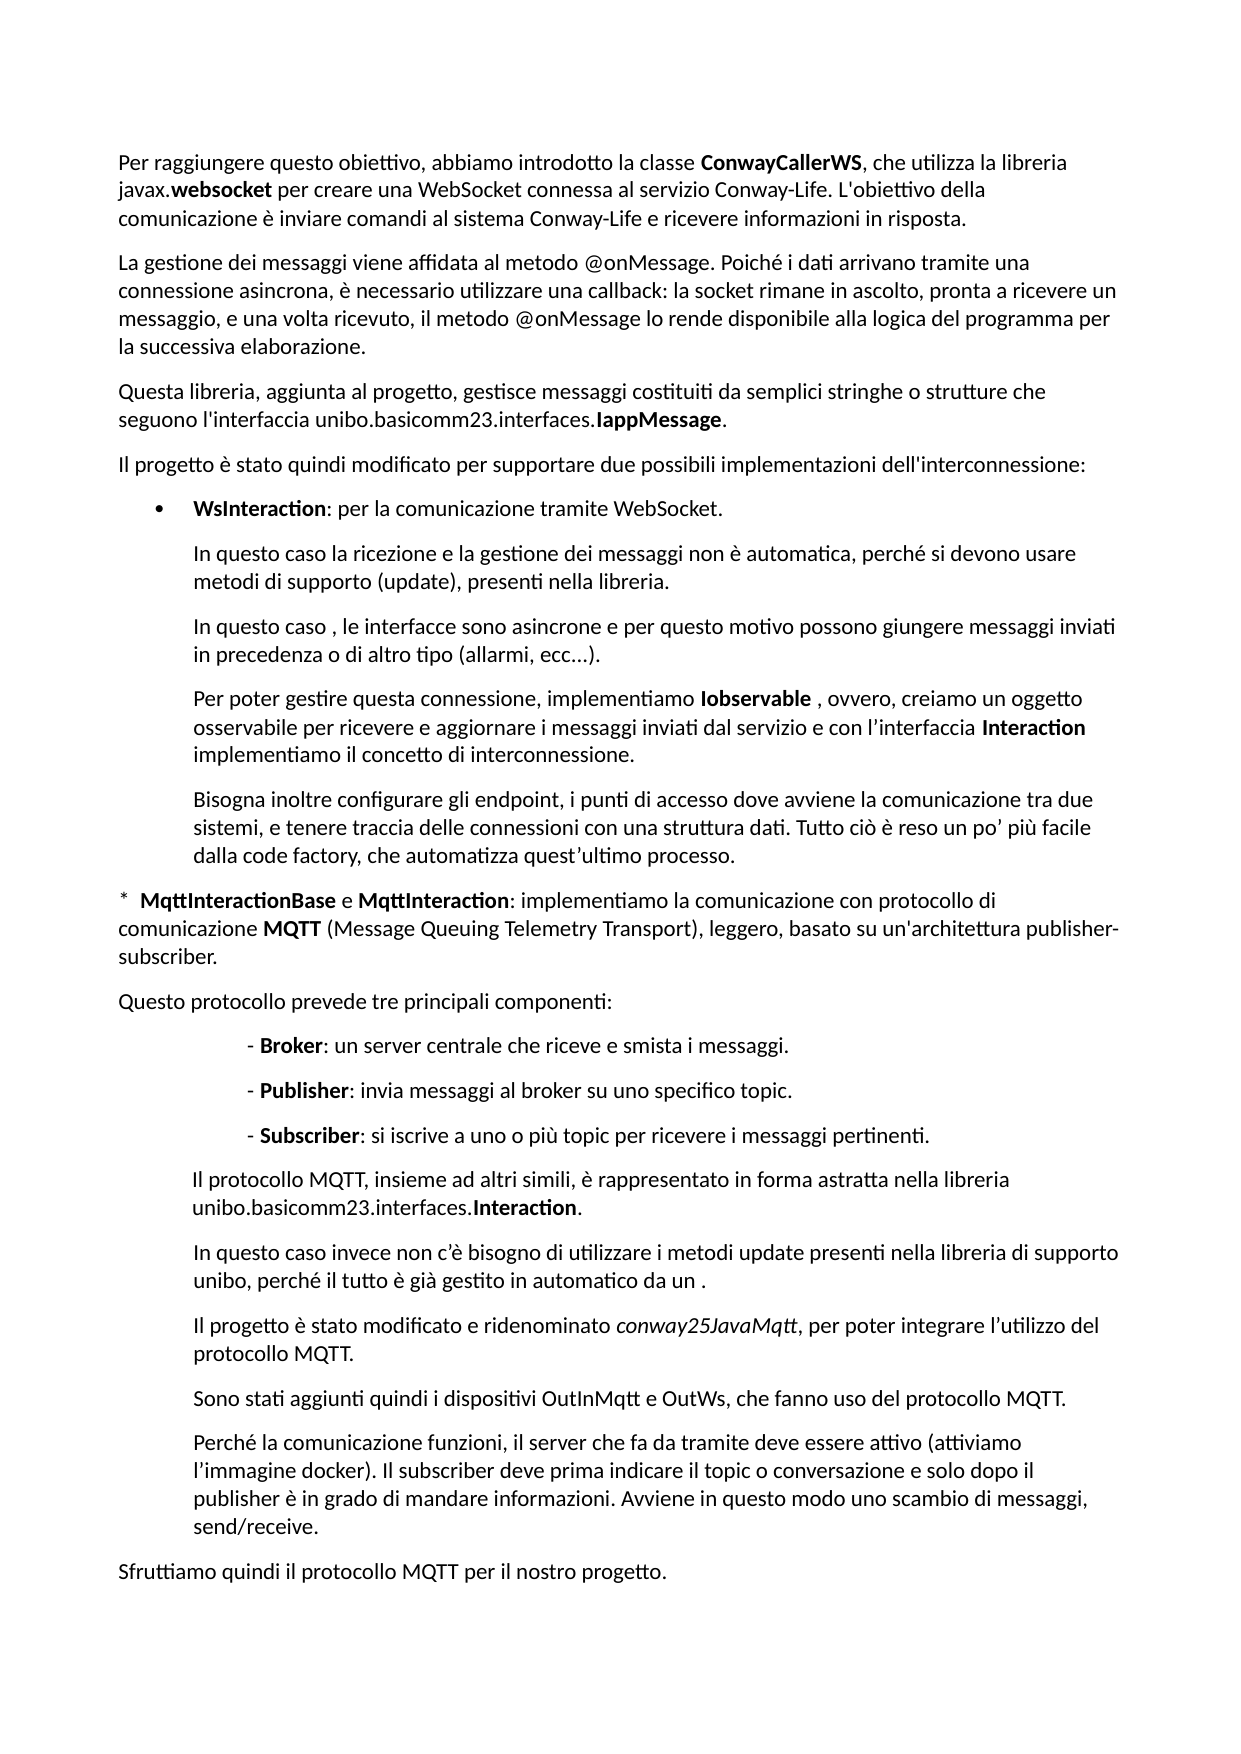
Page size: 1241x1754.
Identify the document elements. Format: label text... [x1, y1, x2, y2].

text Bisogna inoltre configurare gli endpoint, i punti di accesso dove avviene la comunicazione tra due sistemi, e tenere traccia delle connessioni con una struttura dati. Tutto ciò è reso un po’ più facile dalla code factory, che automatizza quest’ultimo processo. [193, 785, 1122, 869]
text Il protocollo MQTT, insieme ad altri simili, è rappresentato in forma astratta nella libreria unibo.basicomm23.interfaces.Interaction. [192, 1166, 1122, 1222]
text Per poter gestire questa connessione, implementiamo Iobservable , ovvero, creiamo un oggetto osservabile per ricevere e aggiornare i messaggi inviati dal servizio e con l’interfaccia Interaction implementiamo il concetto di interconnessione. [193, 684, 1122, 769]
text - Broker: un server centrale che riceve e smista i messaggi. [118, 1031, 1122, 1059]
text In questo caso invece non c’è bisogno di utilizzare i metodi update presenti nella libreria di supporto unibo, perché il tutto è già gestito in automatico da un . [193, 1238, 1122, 1294]
text In questo caso la ricezione e la gestione dei messaggi non è automatica, perché si devono usare metodi di supporto (update), presenti nella libreria. [193, 539, 1122, 595]
text Perché la comunicazione funzioni, il server che fa da tramite deve essere attivo (attiviamo l’immagine docker). Il subscriber deve prima indicare il topic o conversazione e solo dopo il publisher è in grado di mandare informazioni. Avviene in questo modo uno scambio di messaggi, send/receive. [193, 1428, 1122, 1540]
text In questo caso , le interfacce sono asincrone e per questo motivo possono giungere messaggi inviati in precedenza o di altro tipo (allarmi, ecc...). [193, 612, 1122, 668]
text Questa libreria, aggiunta al progetto, gestisce messaggi costituiti da semplici stringhe o strutture che seguono l'interfaccia unibo.basicomm23.interfaces.IappMessage. [118, 377, 1122, 433]
text La gestione dei messaggi viene affidata al metodo @onMessage. Poiché i dati arrivano tramite una connessione asincrona, è necessario utilizzare una callback: la socket rimane in ascolto, pronta a ricevere un messaggio, e una volta ricevuto, il metodo @onMessage lo rende disponibile alla logica del programma per la successiva elaborazione. [118, 248, 1122, 360]
text Il progetto è stato modificato e ridenominato conway25JavaMqtt, per poter integrare l’utilizzo del protocollo MQTT. [193, 1311, 1122, 1367]
text - Publisher: invia messaggi al broker su uno specifico topic. [118, 1076, 1122, 1104]
text Sfruttiamo quindi il protocollo MQTT per il nostro progetto. [118, 1557, 1122, 1585]
text Per raggiungere questo obiettivo, abbiamo introdotto la classe ConwayCallerWS, che utilizza la libreria javax.websocket per creare una WebSocket connessa al servizio Conway-Life. L'obiettivo della comunicazione è inviare comandi al sistema Conway-Life e ricevere informazioni in risposta. [118, 148, 1122, 232]
text - Subscriber: si iscrive a uno o più topic per ricevere i messaggi pertinenti. [118, 1121, 1122, 1149]
text Sono stati aggiunti quindi i dispositivi OutInMqtt e OutWs, che fanno uso del protocollo MQTT. [193, 1384, 1122, 1412]
text * MqttInteractionBase e MqttInteraction: implementiamo la comunicazione con protocollo di comunicazione MQTT (Message Queuing Telemetry Transport), leggero, basato su un'architettura publisher-subscriber. [118, 886, 1122, 970]
list WsInteraction: per la comunicazione tramite WebSocket. [156, 494, 1122, 522]
text Questo protocollo prevede tre principali componenti: [118, 987, 1122, 1015]
text Il progetto è stato quindi modificato per supportare due possibili implementazioni dell'interconnessione: [118, 450, 1122, 478]
